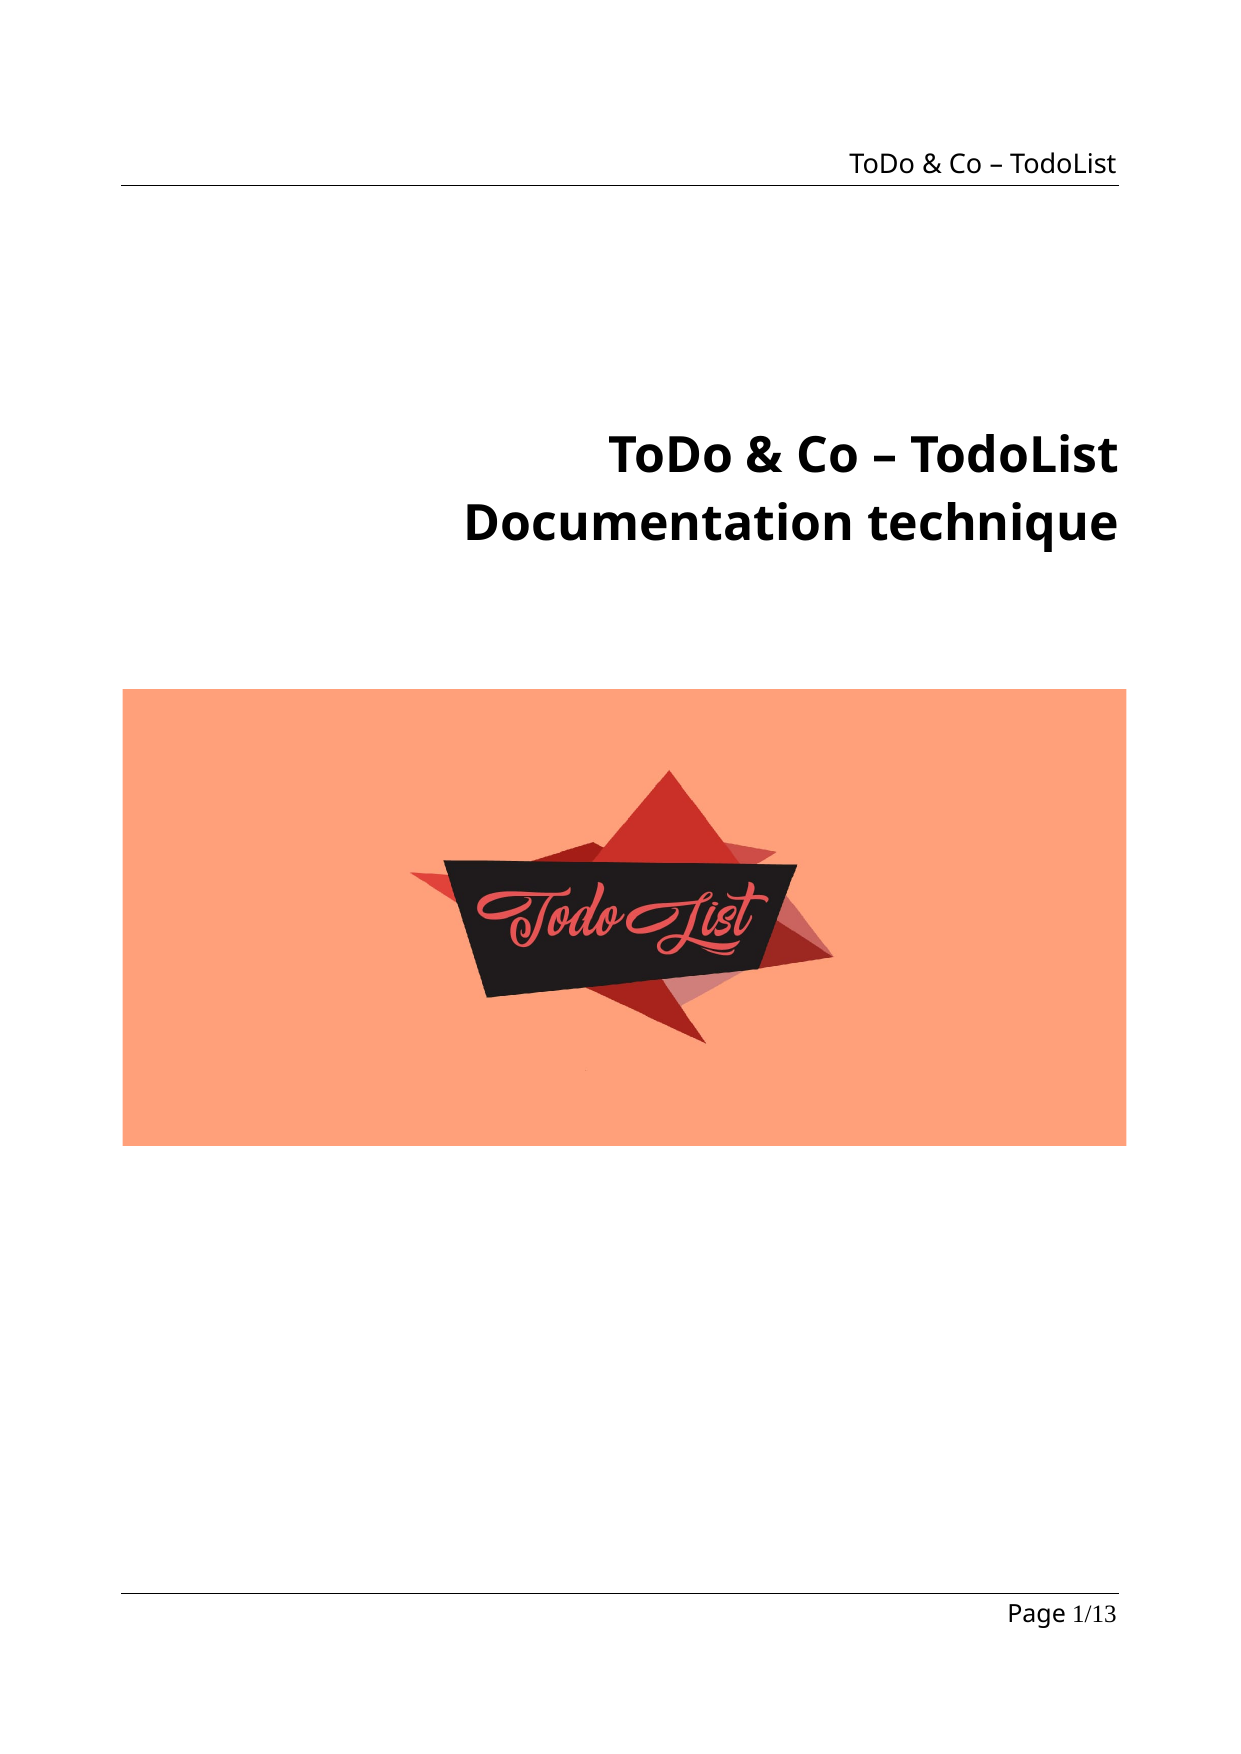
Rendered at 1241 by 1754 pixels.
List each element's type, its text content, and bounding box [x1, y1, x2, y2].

picture [122, 689, 1127, 1146]
text Documentation technique [121, 487, 1119, 555]
text ToDo & Co – TodoList [121, 418, 1119, 487]
